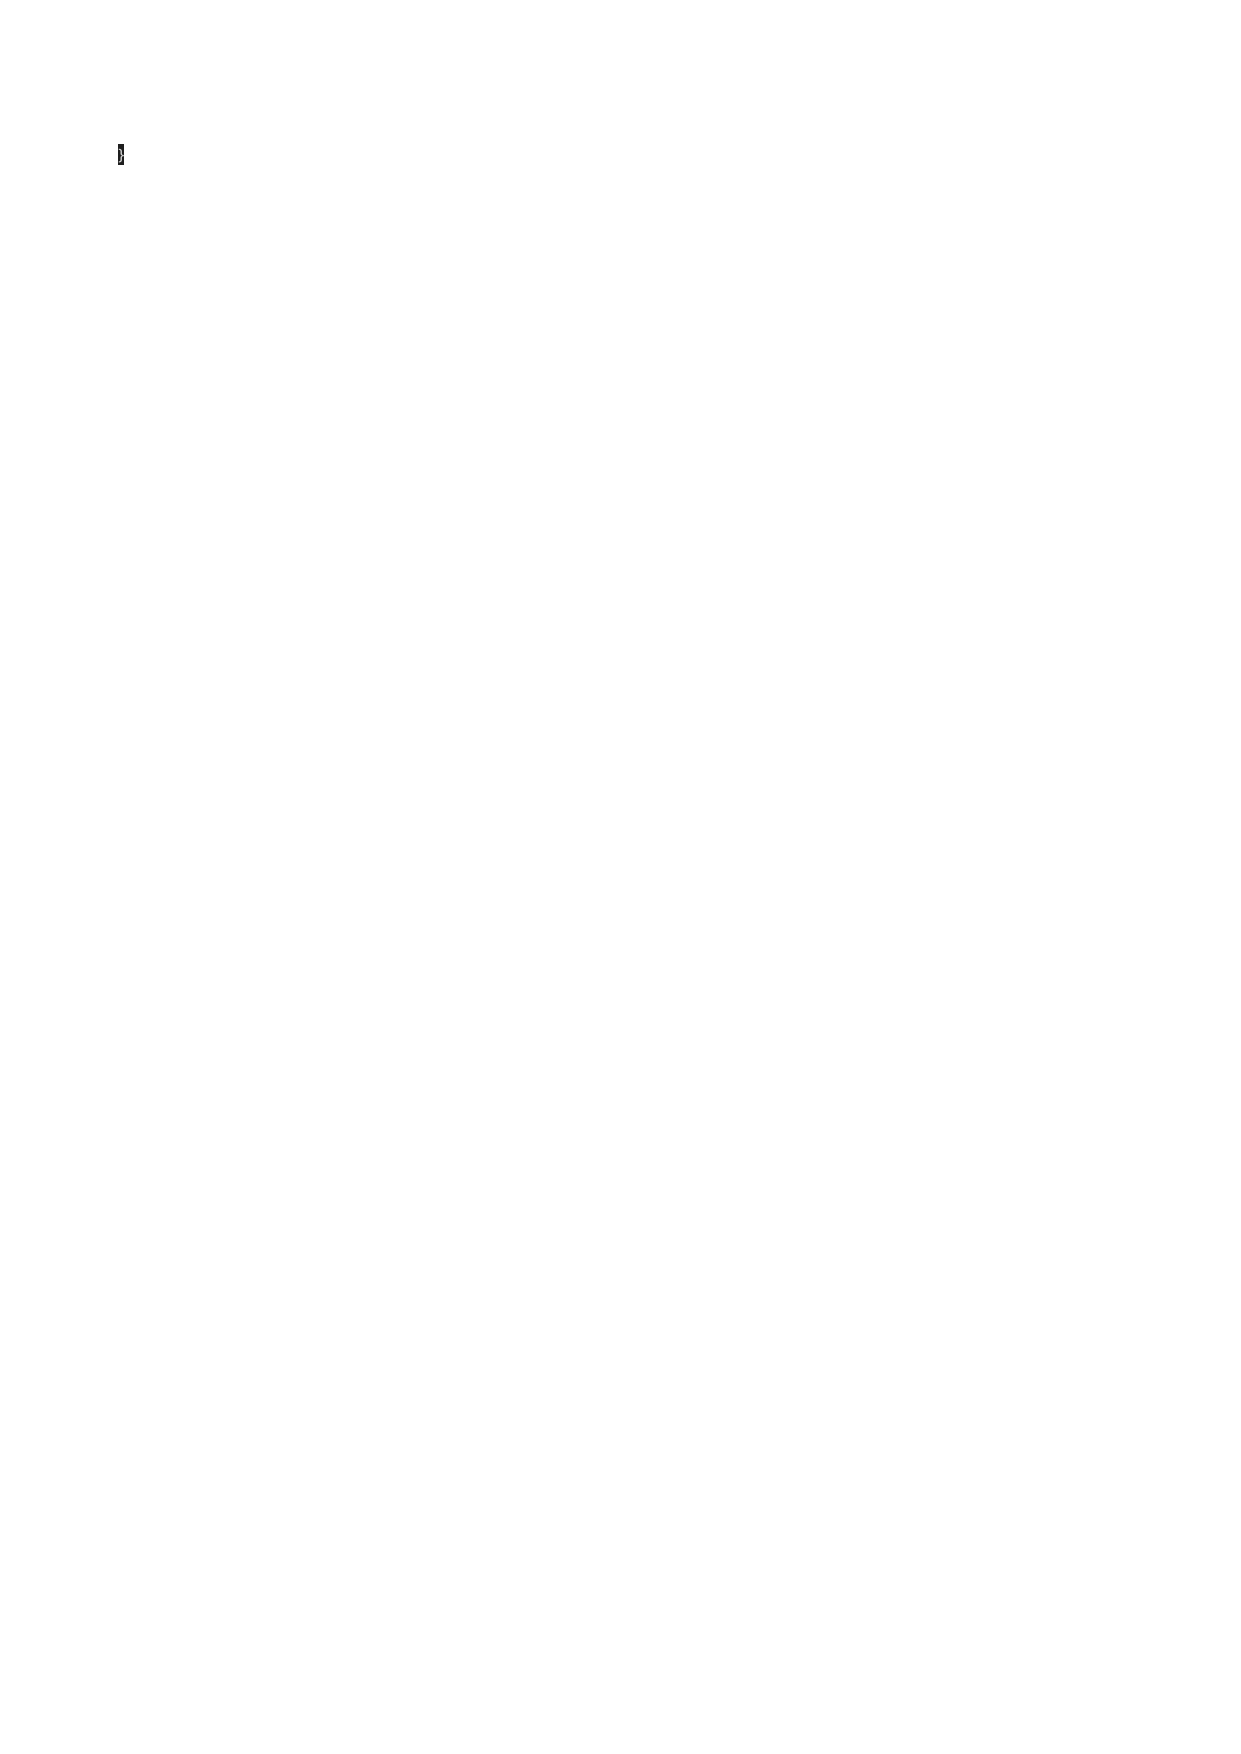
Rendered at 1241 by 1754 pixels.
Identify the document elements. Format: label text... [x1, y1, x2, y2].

text } [118, 142, 1122, 165]
